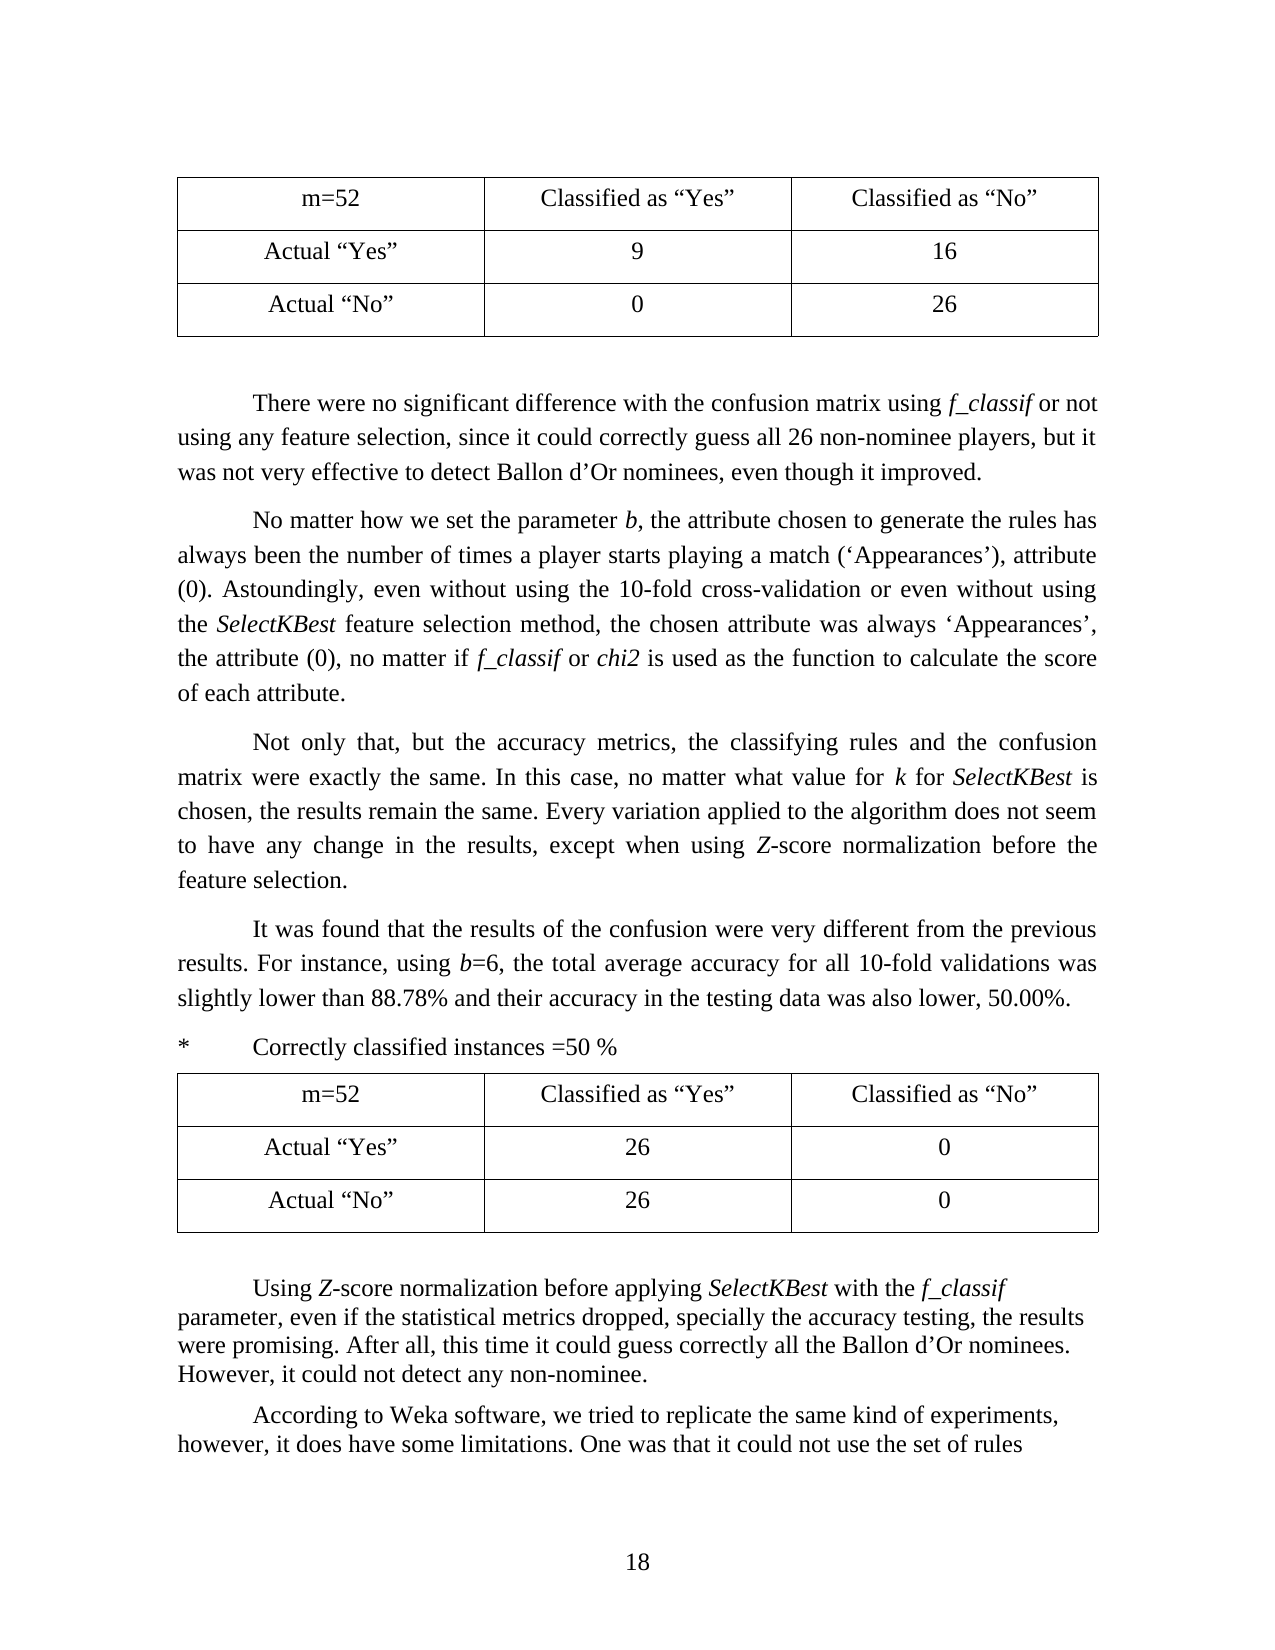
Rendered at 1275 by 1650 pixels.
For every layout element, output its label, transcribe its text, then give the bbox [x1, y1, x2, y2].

table_header m=52 [178, 1074, 484, 1126]
text There were no significant difference with the confusion matrix using f_classif or not using any feature selection, since it could correctly guess all 26 non-nominee players, but it was not very effective to detect Ballon d’Or nominees, even though it improved. [177, 388, 1098, 485]
table_cell 0 [792, 1127, 1098, 1179]
table_header Classified as “No” [792, 1074, 1098, 1126]
table_header Classified as “Yes” [485, 1074, 791, 1126]
table_cell Actual “No” [178, 284, 484, 336]
table_cell 0 [792, 1180, 1098, 1232]
table_header m=52 [178, 178, 484, 230]
text According to Weka software, we tried to replicate the same kind of experiments, however, it does have some limitations. One was that it could not use the set of rules [177, 1401, 1098, 1458]
text No matter how we set the parameter b, the attribute chosen to generate the rules has always been the number of times a player starts playing a match (‘Appearances’), attribute (0). Astoundingly, even without using the 10-fold cross-validation or even without using the SelectKBest feature selection method, the chosen attribute was always ‘Appearances’, the attribute (0), no matter if f_classif or chi2 is used as the function to calculate the score of each attribute. [177, 506, 1098, 707]
table_cell 26 [485, 1127, 791, 1179]
table_cell Actual “No” [178, 1180, 484, 1232]
table_cell 16 [792, 231, 1098, 283]
table_cell 26 [485, 1180, 791, 1232]
table_cell 9 [485, 231, 791, 283]
text Not only that, but the accuracy metrics, the classifying rules and the confusion matrix were exactly the same. In this case, no matter what value for k for SelectKBest is chosen, the results remain the same. Every variation applied to the algorithm does not seem to have any change in the results, except when using Z-score normalization before the feature selection. [177, 727, 1098, 894]
text Using Z-score normalization before applying SelectKBest with the f_classif parameter, even if the statistical metrics dropped, specially the accuracy testing, the results were promising. After all, this time it could guess correctly all the Ballon d’Or nominees. However, it could not detect any non-nominee. [177, 1273, 1098, 1388]
table_header Classified as “Yes” [485, 178, 791, 230]
table_cell 0 [485, 284, 791, 336]
table_header Classified as “No” [792, 178, 1098, 230]
text It was found that the results of the confusion were very different from the previous results. For instance, using b=6, the total average accuracy for all 10-fold validations was slightly lower than 88.78% and their accuracy in the testing data was also lower, 50.00%. [177, 914, 1098, 1012]
table_cell Actual “Yes” [178, 1127, 484, 1179]
table_cell Actual “Yes” [178, 231, 484, 283]
table_cell 26 [792, 284, 1098, 336]
text * Correctly classified instances =50 % [177, 1032, 1098, 1061]
